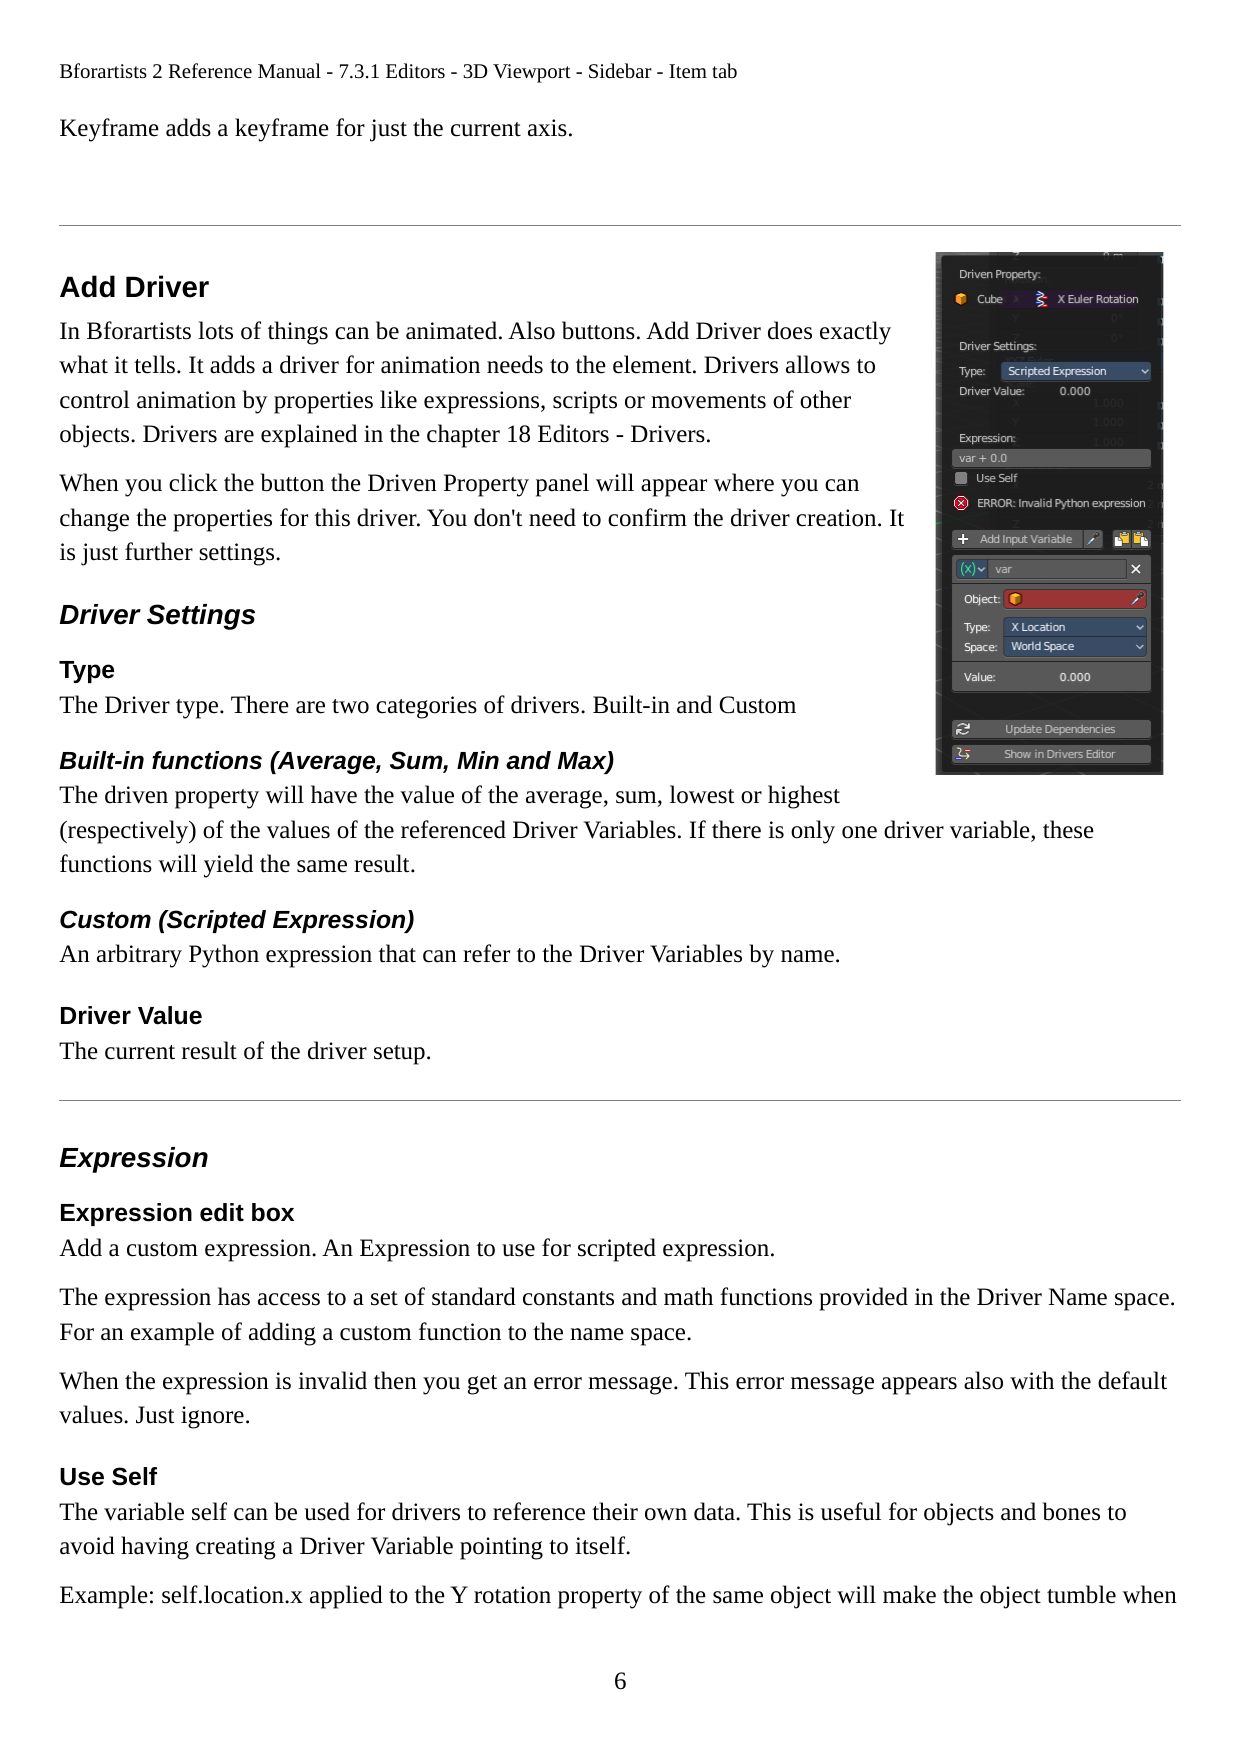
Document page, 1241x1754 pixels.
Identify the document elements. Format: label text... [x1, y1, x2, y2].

subtitle Add Driver [59, 269, 935, 303]
subtitle [1164, 599, 1181, 631]
subtitle Built-in functions (Average, Sum, Min and Max) [59, 746, 935, 774]
subtitle Driver Settings [59, 599, 935, 631]
text When the expression is invalid then you get an error message. This error message appears also with the default values. Just ignore. [59, 1366, 1181, 1429]
text The expression has access to a set of standard constants and math functions provided in the Driver Name space. For an example of adding a custom function to the name space. [59, 1282, 1181, 1346]
text Keyframe adds a keyframe for just the current axis. [59, 113, 1181, 141]
subtitle Expression edit box [59, 1198, 1181, 1227]
subtitle [1164, 656, 1181, 684]
subtitle Expression [59, 1142, 1181, 1173]
text The variable self can be used for drivers to reference their own data. This is useful for objects and bones to avoid having creating a Driver Variable pointing to itself. [59, 1497, 1181, 1560]
text In Bforartists lots of things can be animated. Also buttons. Add Driver does exactly what it tells. It adds a driver for animation needs to the element. Drivers allows to control animation by properties like expressions, scripts or movements of other objects. Drivers are explained in the chapter 18 Editors - Drivers. [59, 316, 935, 448]
text Example: self.location.x applied to the Y rotation property of the same object will make the object tumble when [59, 1580, 1181, 1609]
text When you click the button the Driven Property panel will appear where you can change the properties for this driver. You don't need to confirm the driver creation. It is just further settings. [59, 468, 935, 566]
text The current result of the driver setup. [59, 1036, 1181, 1065]
subtitle Use Self [59, 1462, 1181, 1491]
text An arbitrary Python expression that can refer to the Driver Variables by name. [59, 939, 1181, 968]
picture [935, 252, 1164, 775]
text The driven property will have the value of the average, sum, lowest or highest (respectively) of the values of the referenced Driver Variables. If there is only one driver variable, these functions will yield the same result. [59, 781, 1181, 878]
subtitle [1164, 269, 1181, 303]
subtitle Custom (Scripted Expression) [59, 905, 1181, 933]
text Add a custom expression. An Expression to use for scripted expression. [59, 1233, 1181, 1262]
subtitle Driver Value [59, 1001, 1181, 1030]
subtitle Type [59, 656, 935, 684]
text The Driver type. There are two categories of drivers. Built-in and Custom [59, 690, 935, 719]
